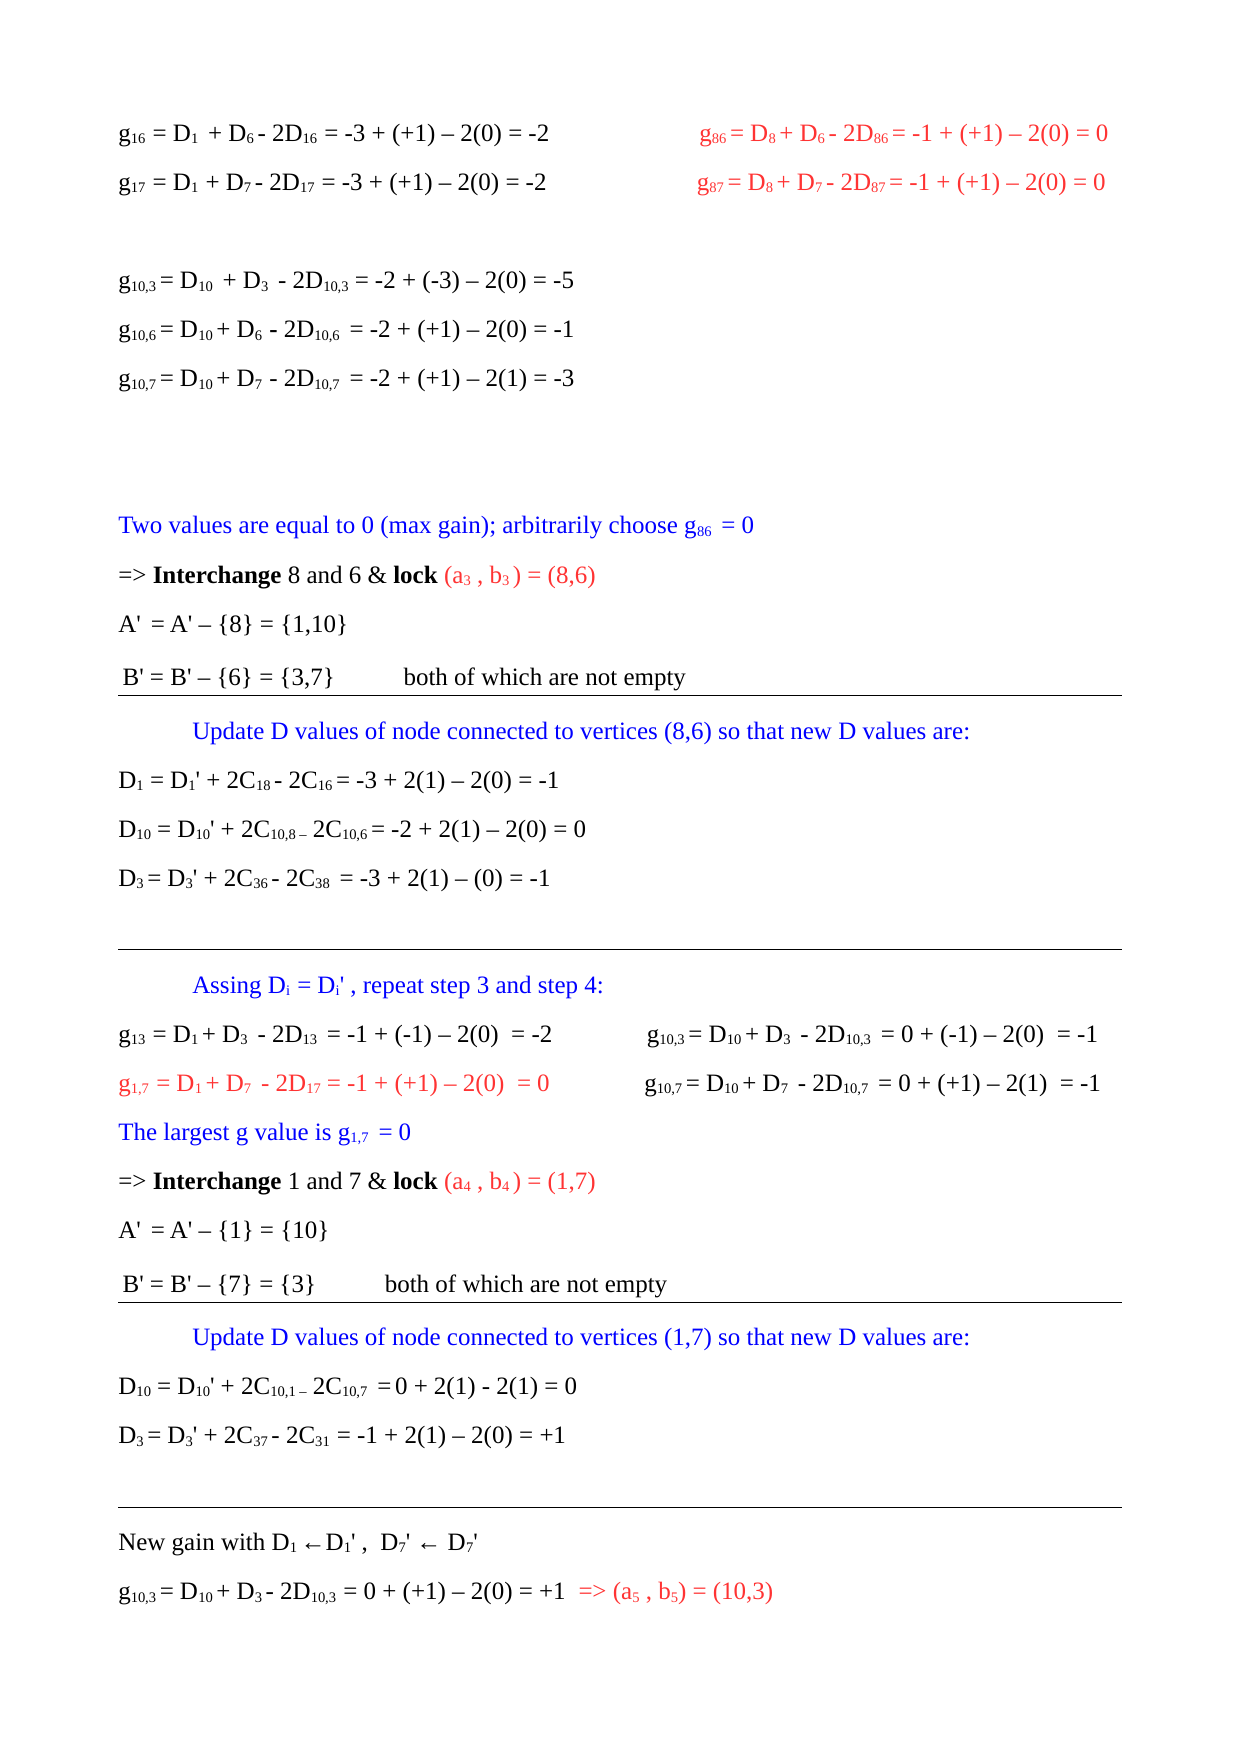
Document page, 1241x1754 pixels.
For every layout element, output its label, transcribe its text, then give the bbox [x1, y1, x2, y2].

text D10 = D10' + 2C10,1 – 2C10,7 = 0 + 2(1) - 2(1) = 0 [118, 1371, 1122, 1400]
text New gain with D1 ←D1' , D7' ← D7' [118, 1527, 1122, 1556]
text B' = B' – {6} = {3,7} both of which are not empty [118, 658, 1122, 695]
text g10,7 = D10 + D7 - 2D10,7 = -2 + (+1) – 2(1) = -3 [118, 363, 1122, 392]
text Update D values of node connected to vertices (8,6) so that new D values are: [118, 716, 1122, 744]
text => Interchange 8 and 6 & lock (a3 , b3 ) = (8,6) [118, 560, 1122, 588]
text g17 = D1 + D7 - 2D17 = -3 + (+1) – 2(0) = -2 g87 = D8 + D7 - 2D87 = -1 + (+1) – 2(0) = 0 [118, 167, 1122, 196]
text => Interchange 1 and 7 & lock (a4 , b4 ) = (1,7) [118, 1166, 1122, 1195]
text D10 = D10' + 2C10,8 – 2C10,6 = -2 + 2(1) – 2(0) = 0 [118, 814, 1122, 843]
text B' = B' – {7} = {3} both of which are not empty [118, 1264, 1122, 1302]
text D3 = D3' + 2C36 - 2C38 = -3 + 2(1) – (0) = -1 [118, 863, 1122, 892]
text A' = A' – {8} = {1,10} [118, 609, 1122, 637]
text The largest g value is g1,7 = 0 [118, 1117, 1122, 1146]
text g16 = D1 + D6 - 2D16 = -3 + (+1) – 2(0) = -2 g86 = D8 + D6 - 2D86 = -1 + (+1) – 2(0) = 0 [118, 118, 1122, 147]
text D1 = D1' + 2C18 - 2C16 = -3 + 2(1) – 2(0) = -1 [118, 765, 1122, 793]
text Assing Di = Di' , repeat step 3 and step 4: [118, 970, 1122, 999]
text g10,6 = D10 + D6 - 2D10,6 = -2 + (+1) – 2(0) = -1 [118, 314, 1122, 343]
text A' = A' – {1} = {10} [118, 1215, 1122, 1244]
text Two values are equal to 0 (max gain); arbitrarily choose g86 = 0 [118, 511, 1122, 539]
text g1,7 = D1 + D7 - 2D17 = -1 + (+1) – 2(0) = 0 g10,7 = D10 + D7 - 2D10,7 = 0 + (+1) – 2(1) = -1 [118, 1068, 1122, 1097]
text D3 = D3' + 2C37 - 2C31 = -1 + 2(1) – 2(0) = +1 [118, 1420, 1122, 1449]
text g10,3 = D10 + D3 - 2D10,3 = -2 + (-3) – 2(0) = -5 [118, 265, 1122, 294]
text g13 = D1 + D3 - 2D13 = -1 + (-1) – 2(0) = -2 g10,3 = D10 + D3 - 2D10,3 = 0 + (-1) – 2(0) = -1 [118, 1019, 1122, 1048]
text g10,3 = D10 + D3 - 2D10,3 = 0 + (+1) – 2(0) = +1 => (a5 , b5) = (10,3) [118, 1576, 1122, 1605]
text Update D values of node connected to vertices (1,7) so that new D values are: [118, 1322, 1122, 1351]
